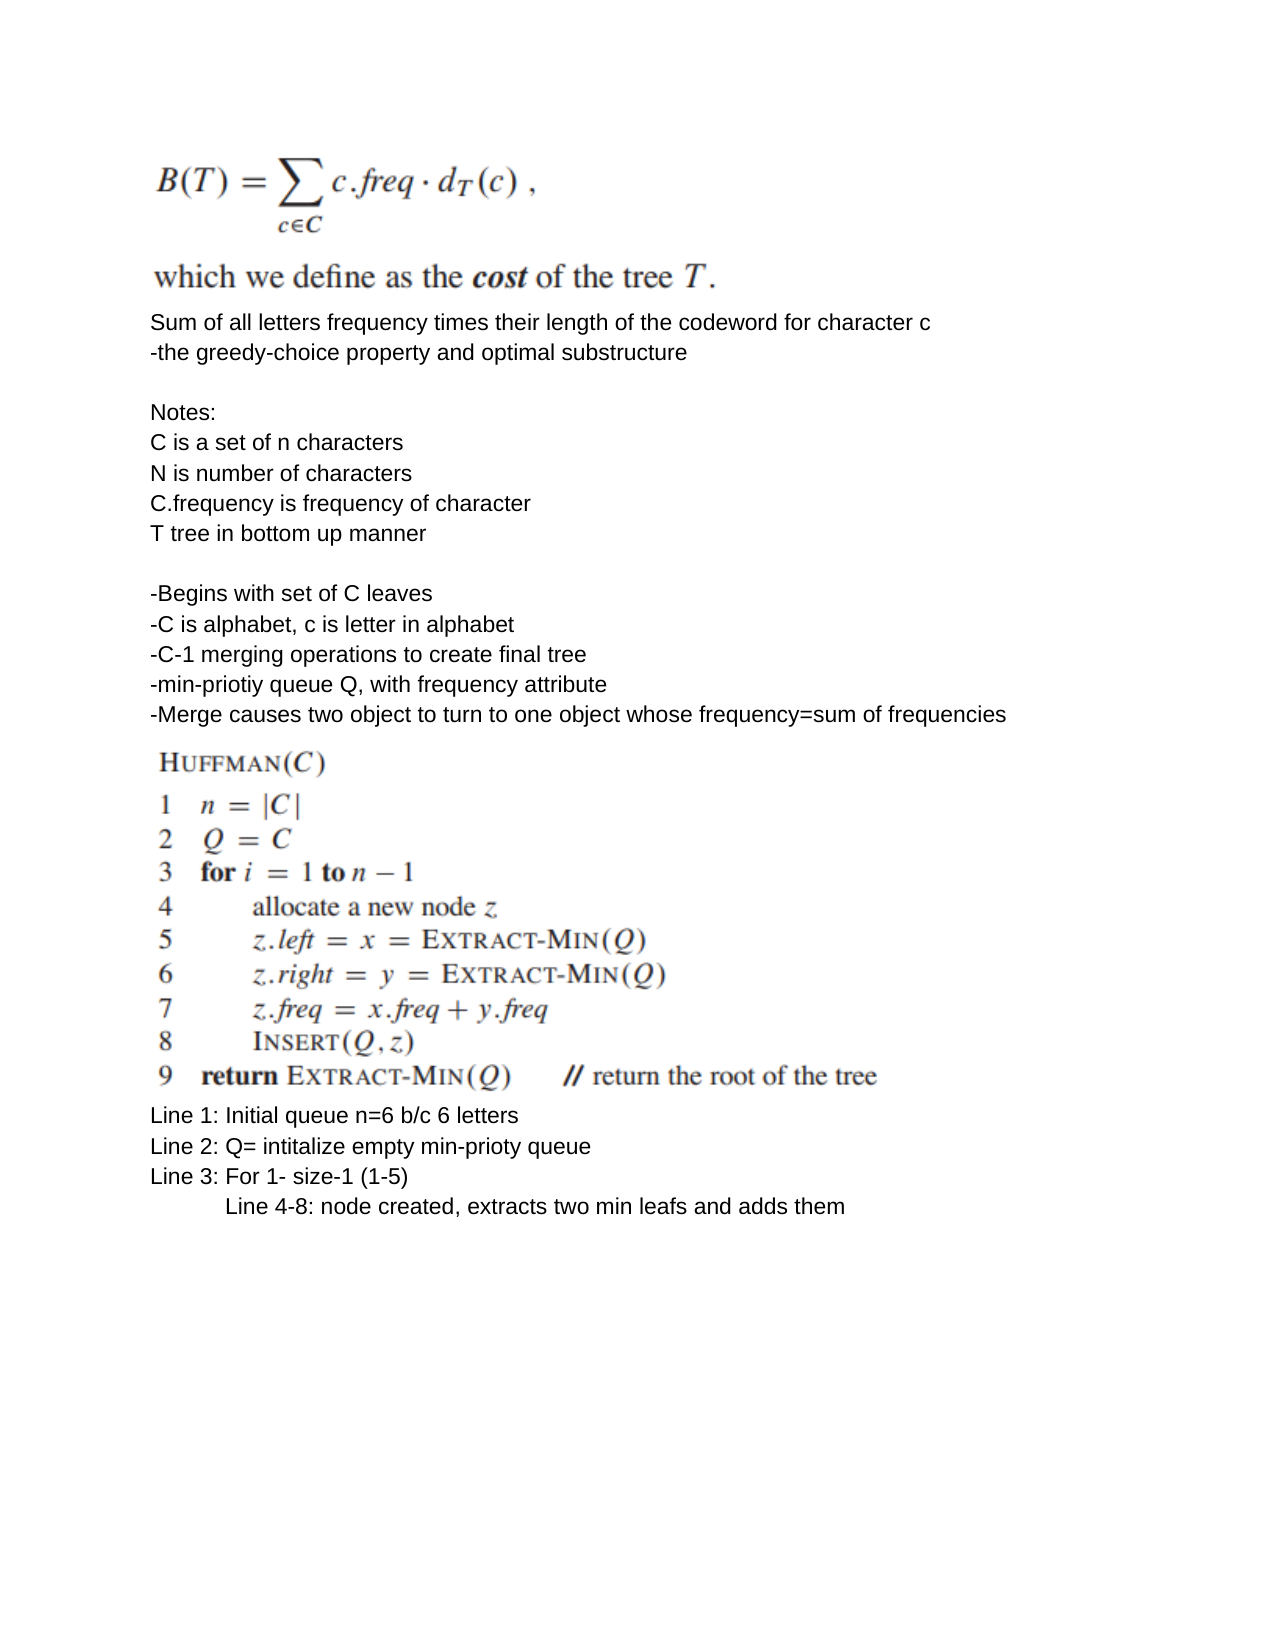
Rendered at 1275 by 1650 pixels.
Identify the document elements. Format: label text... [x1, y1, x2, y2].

text -Begins with set of C leaves [150, 580, 1125, 607]
text -Merge causes two object to turn to one object whose frequency=sum of frequencies [150, 701, 1125, 728]
text Line 1: Initial queue n=6 b/c 6 letters [150, 1102, 1125, 1129]
picture [150, 150, 747, 305]
picture [150, 731, 913, 1099]
text Line 2: Q= intitalize empty min-prioty queue [150, 1133, 1125, 1159]
text C.frequency is frequency of character [150, 490, 1125, 516]
text -the greedy-choice property and optimal substructure [150, 339, 1125, 365]
text T tree in bottom up manner [150, 520, 1125, 546]
text -C is alphabet, c is letter in alphabet [150, 611, 1125, 637]
text Sum of all letters frequency times their length of the codeword for character c [150, 308, 1125, 335]
text -min-priotiy queue Q, with frequency attribute [150, 671, 1125, 697]
text Notes: [150, 399, 1125, 426]
text Line 3: For 1- size-1 (1-5) [150, 1163, 1125, 1189]
text C is a set of n characters [150, 429, 1125, 456]
text -C-1 merging operations to create final tree [150, 641, 1125, 667]
text Line 4-8: node created, extracts two min leafs and adds them [150, 1193, 1125, 1219]
text N is number of characters [150, 459, 1125, 486]
